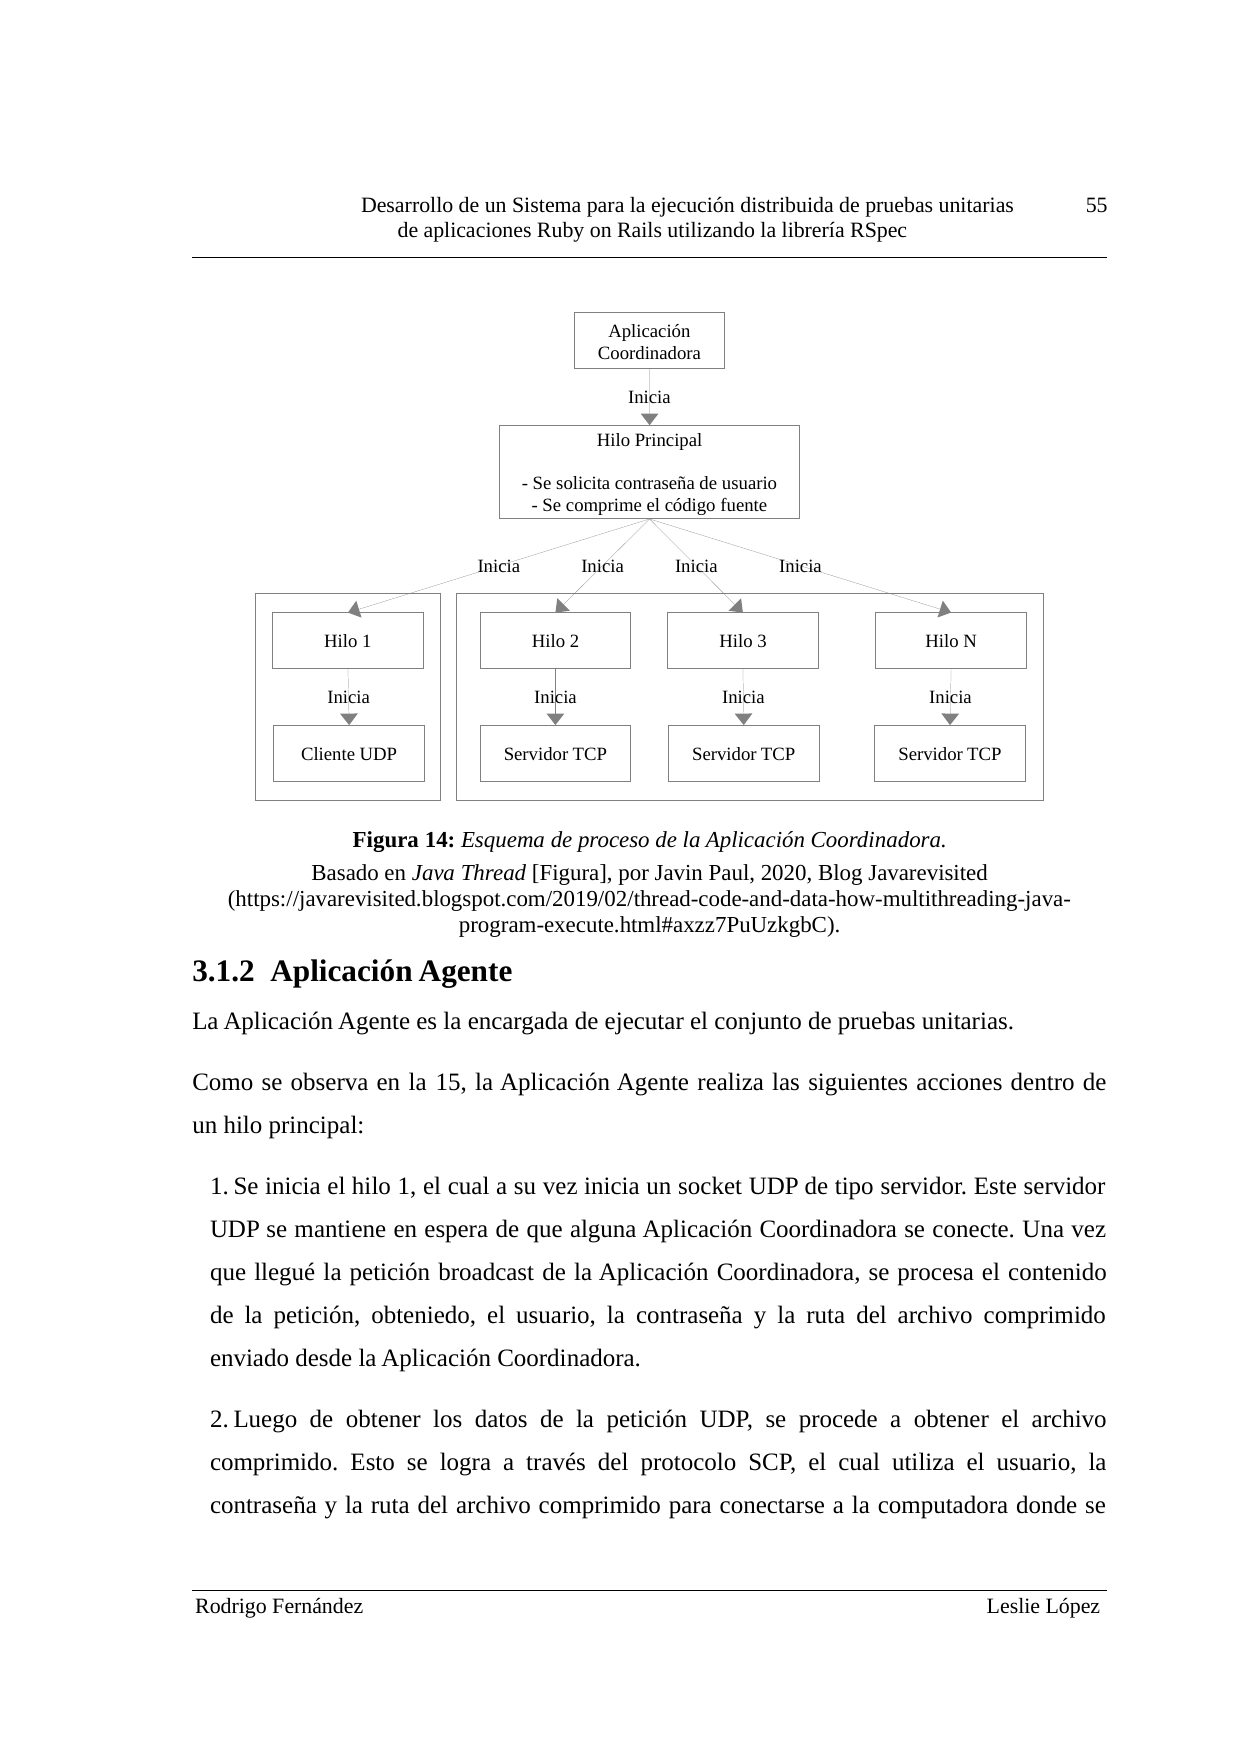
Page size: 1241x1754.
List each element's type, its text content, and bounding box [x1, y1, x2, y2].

list La Aplicación Agente es la encargada de ejecutar el conjunto de pruebas unitarias. [192, 1006, 1107, 1035]
list Luego de obtener los datos de la petición UDP, se procede a obtener el archivo comprimido. Esto se logra a través del protocolo SCP, el cual utiliza el usuario, la contraseña y la ruta del archivo comprimido para conectarse a la computadora donde se [210, 1404, 1107, 1519]
text Como se observa en la Figura 15, la Aplicación Agente realiza las siguientes acciones dentro de un hilo principal: [192, 1067, 1107, 1139]
subtitle Aplicación Agente [192, 952, 1107, 988]
text Figura 14: Esquema de proceso de la Aplicación Coordinadora. [219, 827, 1080, 853]
text Basado en Java Thread [Figura], por Javin Paul, 2020, Blog Javarevisited (https://javarevisited.blogspot.com/2019/02/thread-code-and-data-how-multithreading-java-program-execute.html#axzz7PuUzkgbC). [219, 859, 1080, 938]
list Se inicia el hilo 1, el cual a su vez inicia un socket UDP de tipo servidor. Este servidor UDP se mantiene en espera de que alguna Aplicación Coordinadora se conecte. Una vez que llegué la petición broadcast de la Aplicación Coordinadora, se procesa el contenido de la petición, obteniedo, el usuario, la contraseña y la ruta del archivo comprimido enviado desde la Aplicación Coordinadora. [210, 1171, 1107, 1372]
